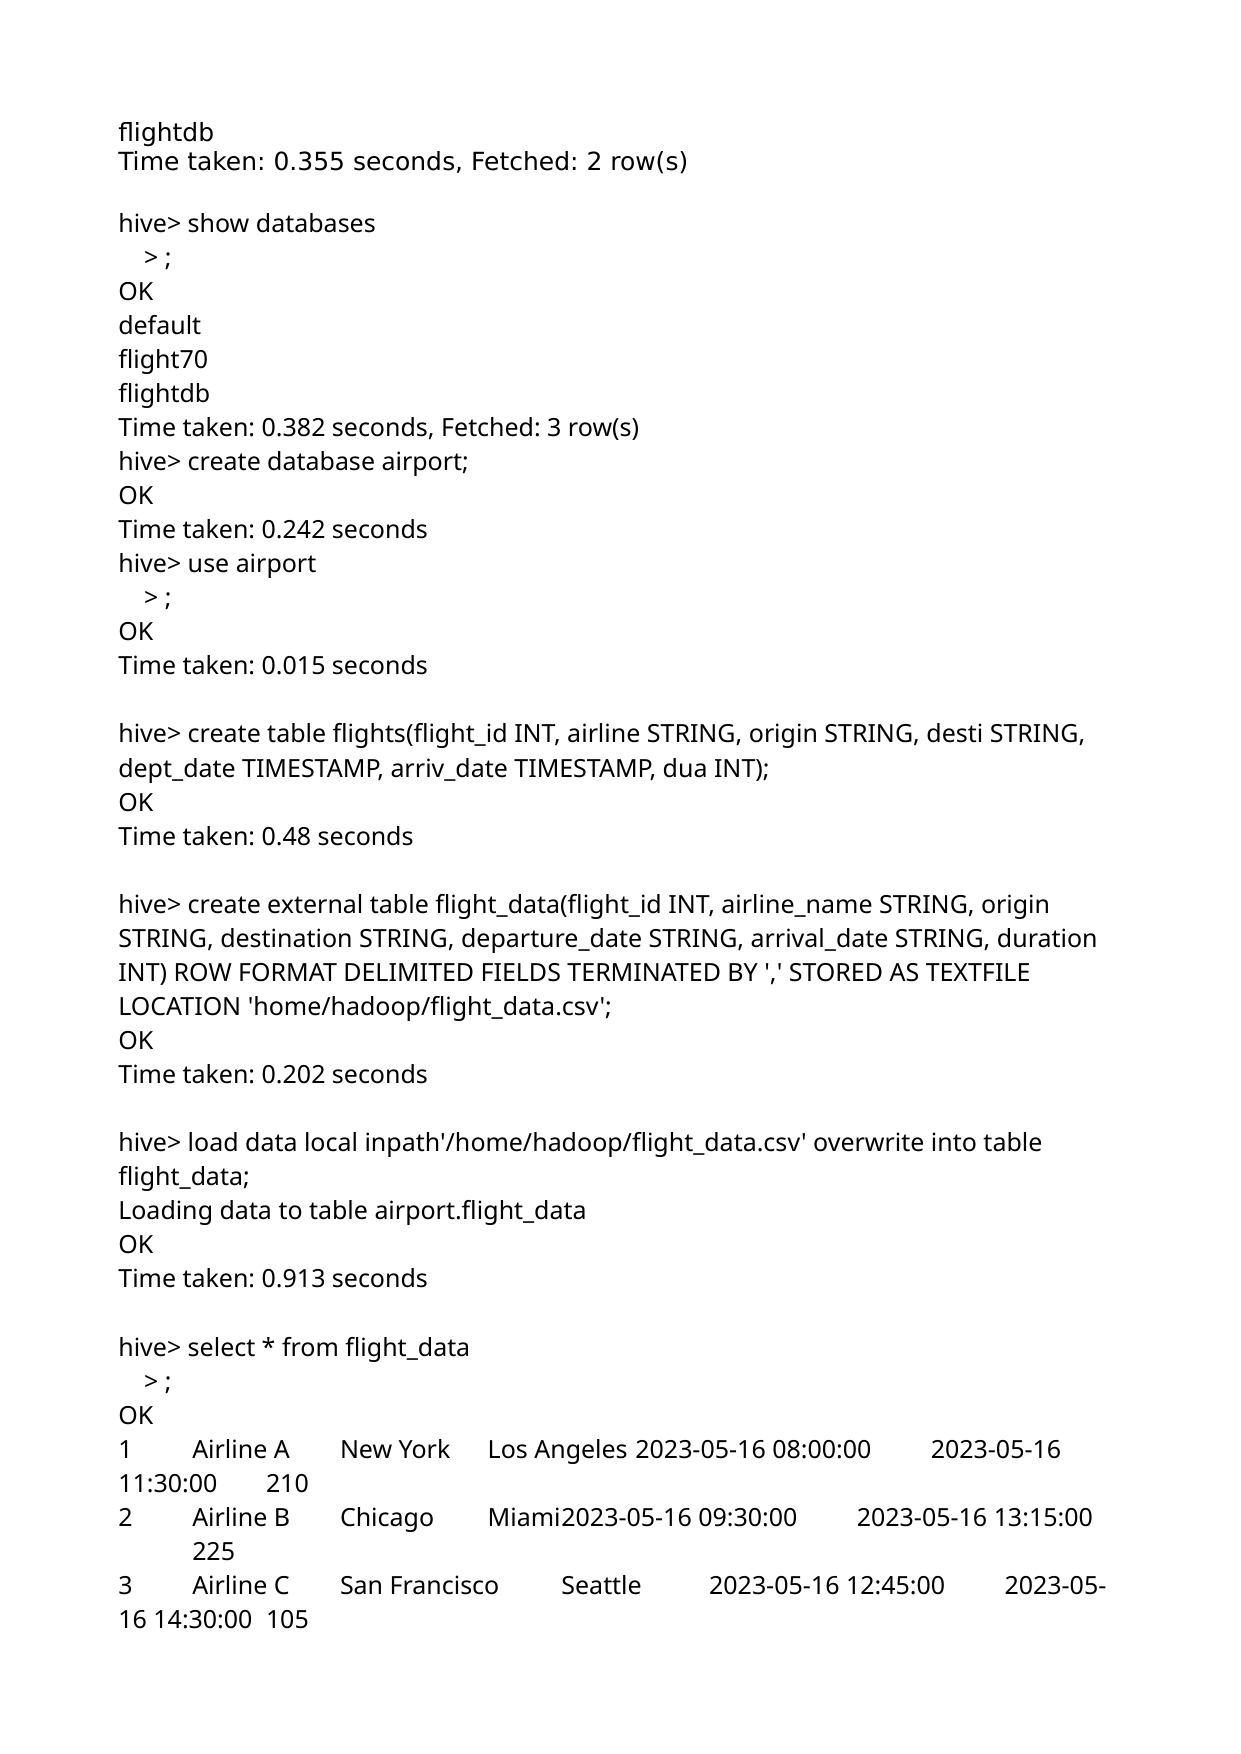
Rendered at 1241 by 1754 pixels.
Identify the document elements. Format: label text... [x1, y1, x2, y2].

text 2 Airline B Chicago Miami 2023-05-16 09:30:00 2023-05-16 13:15:00 225 [118, 1499, 1122, 1568]
text Loading data to table airport.flight_data [118, 1193, 1122, 1227]
text flightdb [118, 118, 1122, 147]
text hive> use airport [118, 546, 1122, 580]
text > ; [118, 239, 1122, 273]
text flightdb [118, 376, 1122, 409]
text Time taken: 0.015 seconds [118, 648, 1122, 682]
text hive> load data local inpath'/home/hadoop/flight_data.csv' overwrite into table flight_data; [118, 1125, 1122, 1193]
text Time taken: 0.913 seconds [118, 1261, 1122, 1295]
text OK [118, 273, 1122, 307]
text OK [118, 478, 1122, 512]
text > ; [118, 1363, 1122, 1397]
text flight70 [118, 341, 1122, 376]
text Time taken: 0.48 seconds [118, 818, 1122, 852]
text default [118, 307, 1122, 341]
text OK [118, 784, 1122, 818]
text hive> create table flights(flight_id INT, airline STRING, origin STRING, desti STRING, dept_date TIMESTAMP, arriv_date TIMESTAMP, dua INT); [118, 716, 1122, 784]
text Time taken: 0.382 seconds, Fetched: 3 row(s) [118, 409, 1122, 444]
text hive> create database airport; [118, 444, 1122, 478]
text 3 Airline C San Francisco Seattle 2023-05-16 12:45:00 2023-05-16 14:30:00 105 [118, 1568, 1122, 1636]
text 1 Airline A New York Los Angeles 2023-05-16 08:00:00 2023-05-16 11:30:00 210 [118, 1431, 1122, 1499]
text OK [118, 1227, 1122, 1261]
text > ; [118, 580, 1122, 614]
text Time taken: 0.242 seconds [118, 512, 1122, 546]
text OK [118, 1397, 1122, 1431]
text OK [118, 1023, 1122, 1057]
text Time taken: 0.202 seconds [118, 1057, 1122, 1091]
text Time taken: 0.355 seconds, Fetched: 2 row(s) [118, 147, 1122, 176]
text hive> create external table flight_data(flight_id INT, airline_name STRING, origin STRING, destination STRING, departure_date STRING, arrival_date STRING, duration INT) ROW FORMAT DELIMITED FIELDS TERMINATED BY ',' STORED AS TEXTFILE LOCATION 'home/hadoop/flight_data.csv'; [118, 886, 1122, 1023]
text OK [118, 614, 1122, 648]
text hive> select * from flight_data [118, 1329, 1122, 1363]
text hive> show databases [118, 205, 1122, 239]
